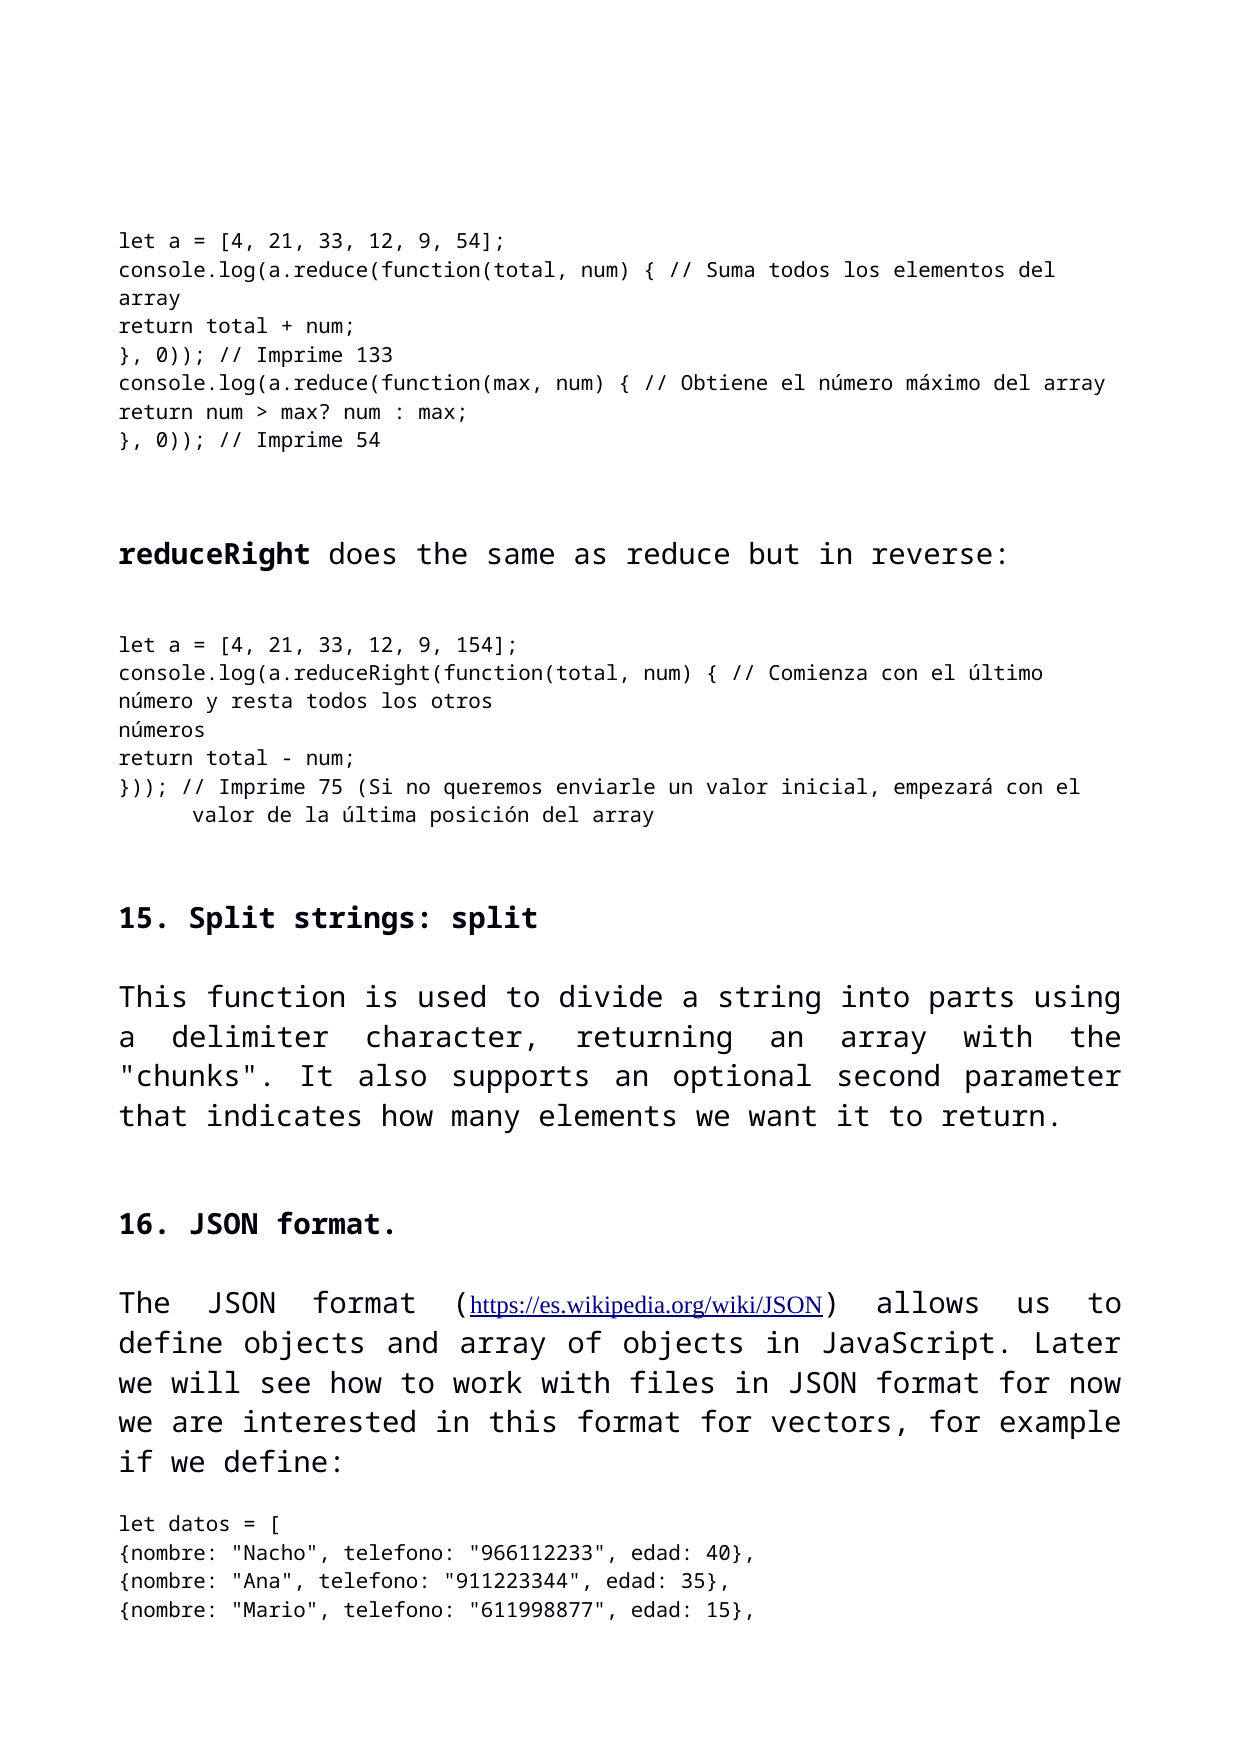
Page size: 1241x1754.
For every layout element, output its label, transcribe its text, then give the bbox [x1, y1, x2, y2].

text console.log(a.reduceRight(function(total, num) { // Comienza con el último número y resta todos los otros [118, 658, 1122, 715]
text }, 0)); // Imprime 133 [118, 340, 1122, 368]
text let datos = [ [118, 1509, 1122, 1538]
text console.log(a.reduce(function(total, num) { // Suma todos los elementos del array [118, 255, 1122, 312]
text return total - num; [118, 743, 1122, 772]
text let a = [4, 21, 33, 12, 9, 154]; [118, 630, 1122, 658]
text 16. JSON format. [118, 1203, 1122, 1243]
text 15. Split strings: split [118, 897, 1122, 937]
text reduceRight does the same as reduce but in reverse: [118, 533, 1122, 573]
text return total + num; [118, 312, 1122, 340]
text return num > max? num : max; [118, 397, 1122, 425]
text }, 0)); // Imprime 54 [118, 425, 1122, 454]
text {nombre: "Ana", telefono: "911223344", edad: 35}, [118, 1566, 1122, 1595]
text {nombre: "Mario", telefono: "611998877", edad: 15}, [118, 1595, 1122, 1623]
text {nombre: "Nacho", telefono: "966112233", edad: 40}, [118, 1538, 1122, 1566]
text This function is used to divide a string into parts using a delimiter character, returning an array with the "chunks". It also supports an optional second parameter that indicates how many elements we want it to return. [118, 976, 1122, 1135]
text let a = [4, 21, 33, 12, 9, 54]; [118, 226, 1122, 255]
text The JSON format (https://es.wikipedia.org/wiki/JSON) allows us to define objects and array of objects in JavaScript. Later we will see how to work with files in JSON format for now we are interested in this format for vectors, for example if we define: [118, 1282, 1122, 1481]
text })); // Imprime 75 (Si no queremos enviarle un valor inicial, empezará con el valor de la última posición del array [118, 772, 1122, 829]
text números [118, 715, 1122, 743]
text console.log(a.reduce(function(max, num) { // Obtiene el número máximo del array [118, 368, 1122, 397]
